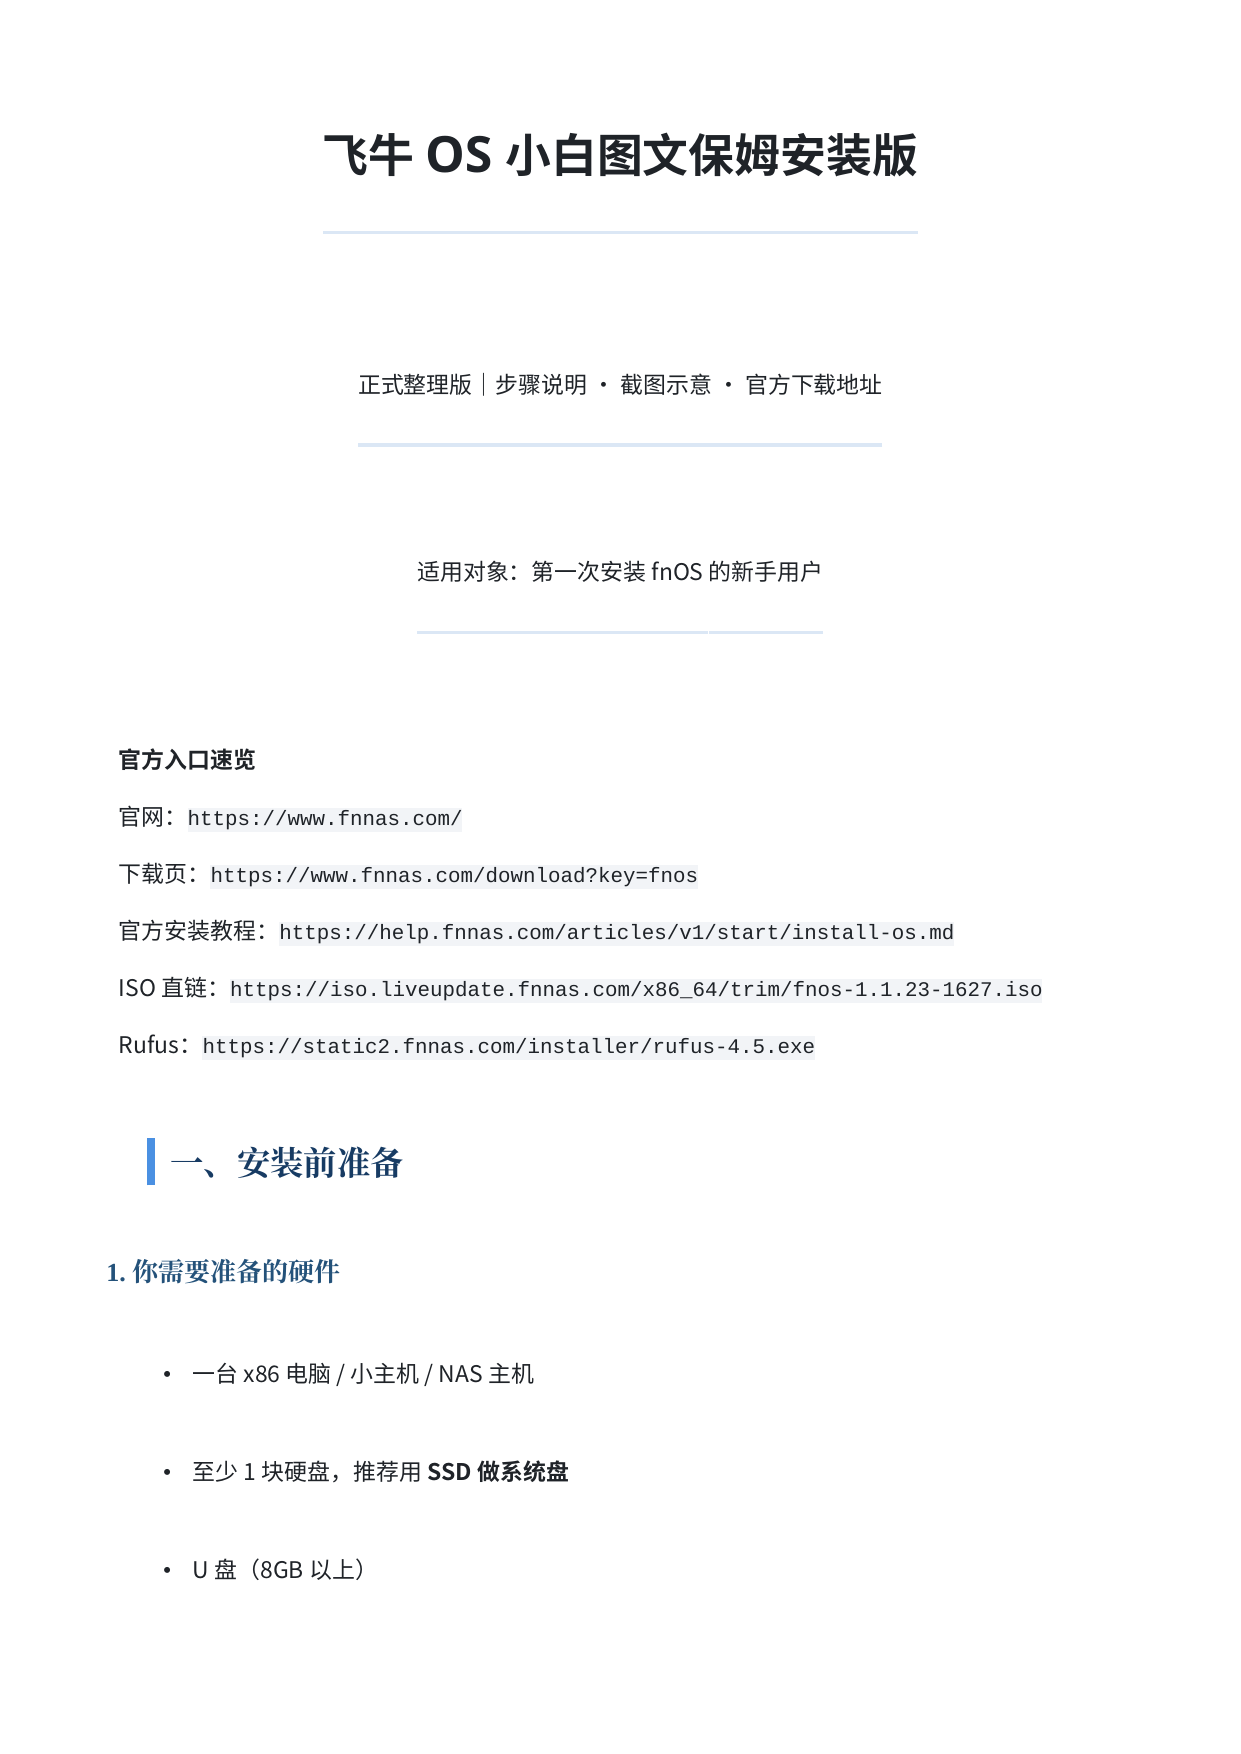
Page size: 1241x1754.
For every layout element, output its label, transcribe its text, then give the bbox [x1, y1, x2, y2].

subtitle 一、安装前准备 [147, 1137, 1093, 1185]
list U 盘（8GB 以上） [163, 1551, 1121, 1585]
list 一台 x86 电脑 / 小主机 / NAS 主机 [163, 1356, 1121, 1389]
text 官方入口速览 官网：https://www.fnnas.com/ 下载页：https://www.fnnas.com/download?key=fnos 官方安装教程：https://help.fnnas.com/articles/v1/start/install-os.md ISO 直链：https://iso.liveupdate.fnnas.com/x86_64/trim/fnos-1.1.23-1627.iso Rufus：https://static2.fnnas.com/installer/rufus-4.5.exe [119, 742, 1121, 1061]
text 正式整理版｜步骤说明 · 截图示意 · 官方下载地址 [119, 366, 1121, 447]
list 至少 1 块硬盘，推荐用 SSD 做系统盘 [163, 1454, 1121, 1487]
text 适用对象：第一次安装 fnOS 的新手用户 [119, 554, 1121, 634]
subtitle 1. 你需要准备的硬件 [106, 1251, 1134, 1288]
subtitle 飞牛 OS 小白图文保姆安装版 [106, 119, 1134, 234]
